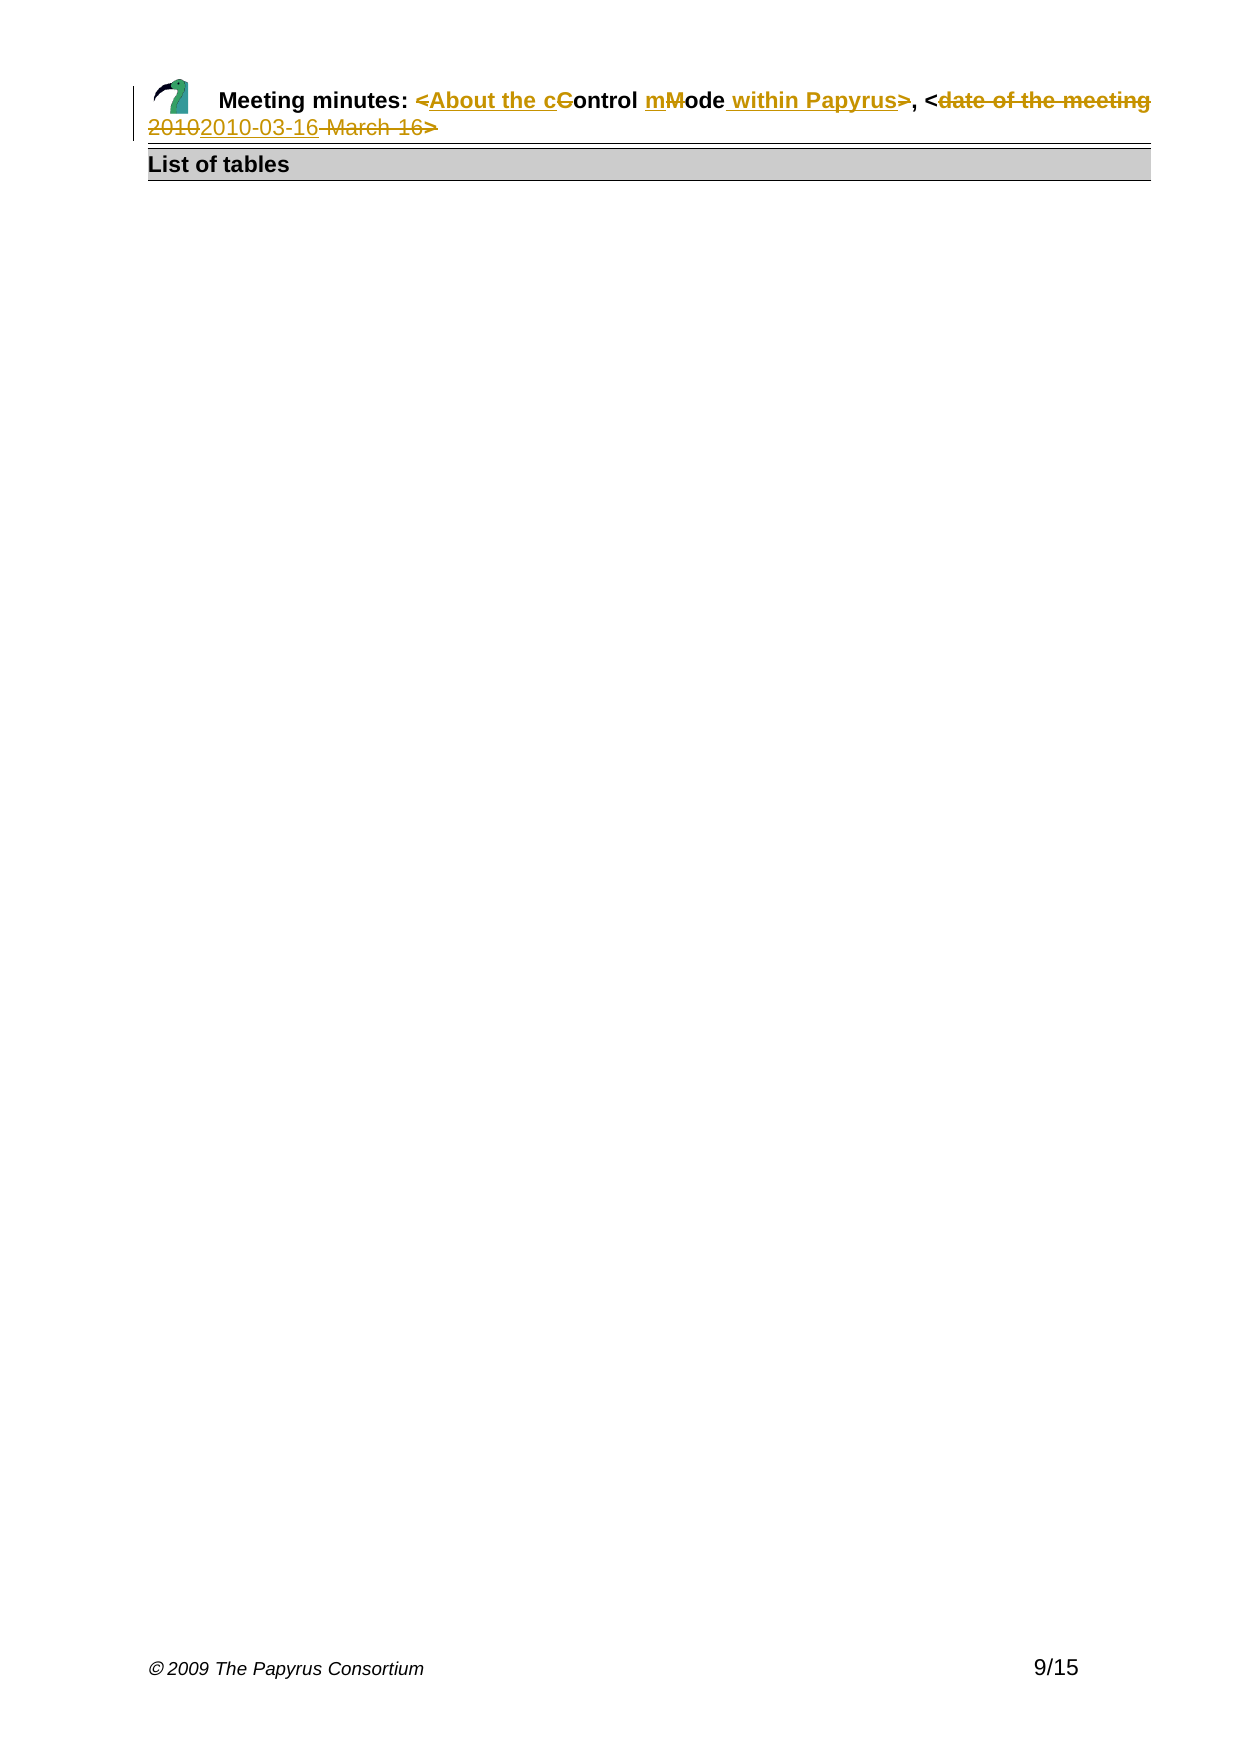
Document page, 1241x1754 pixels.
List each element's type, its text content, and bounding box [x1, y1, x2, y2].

subtitle List of tables [148, 149, 1151, 180]
picture [153, 79, 189, 114]
